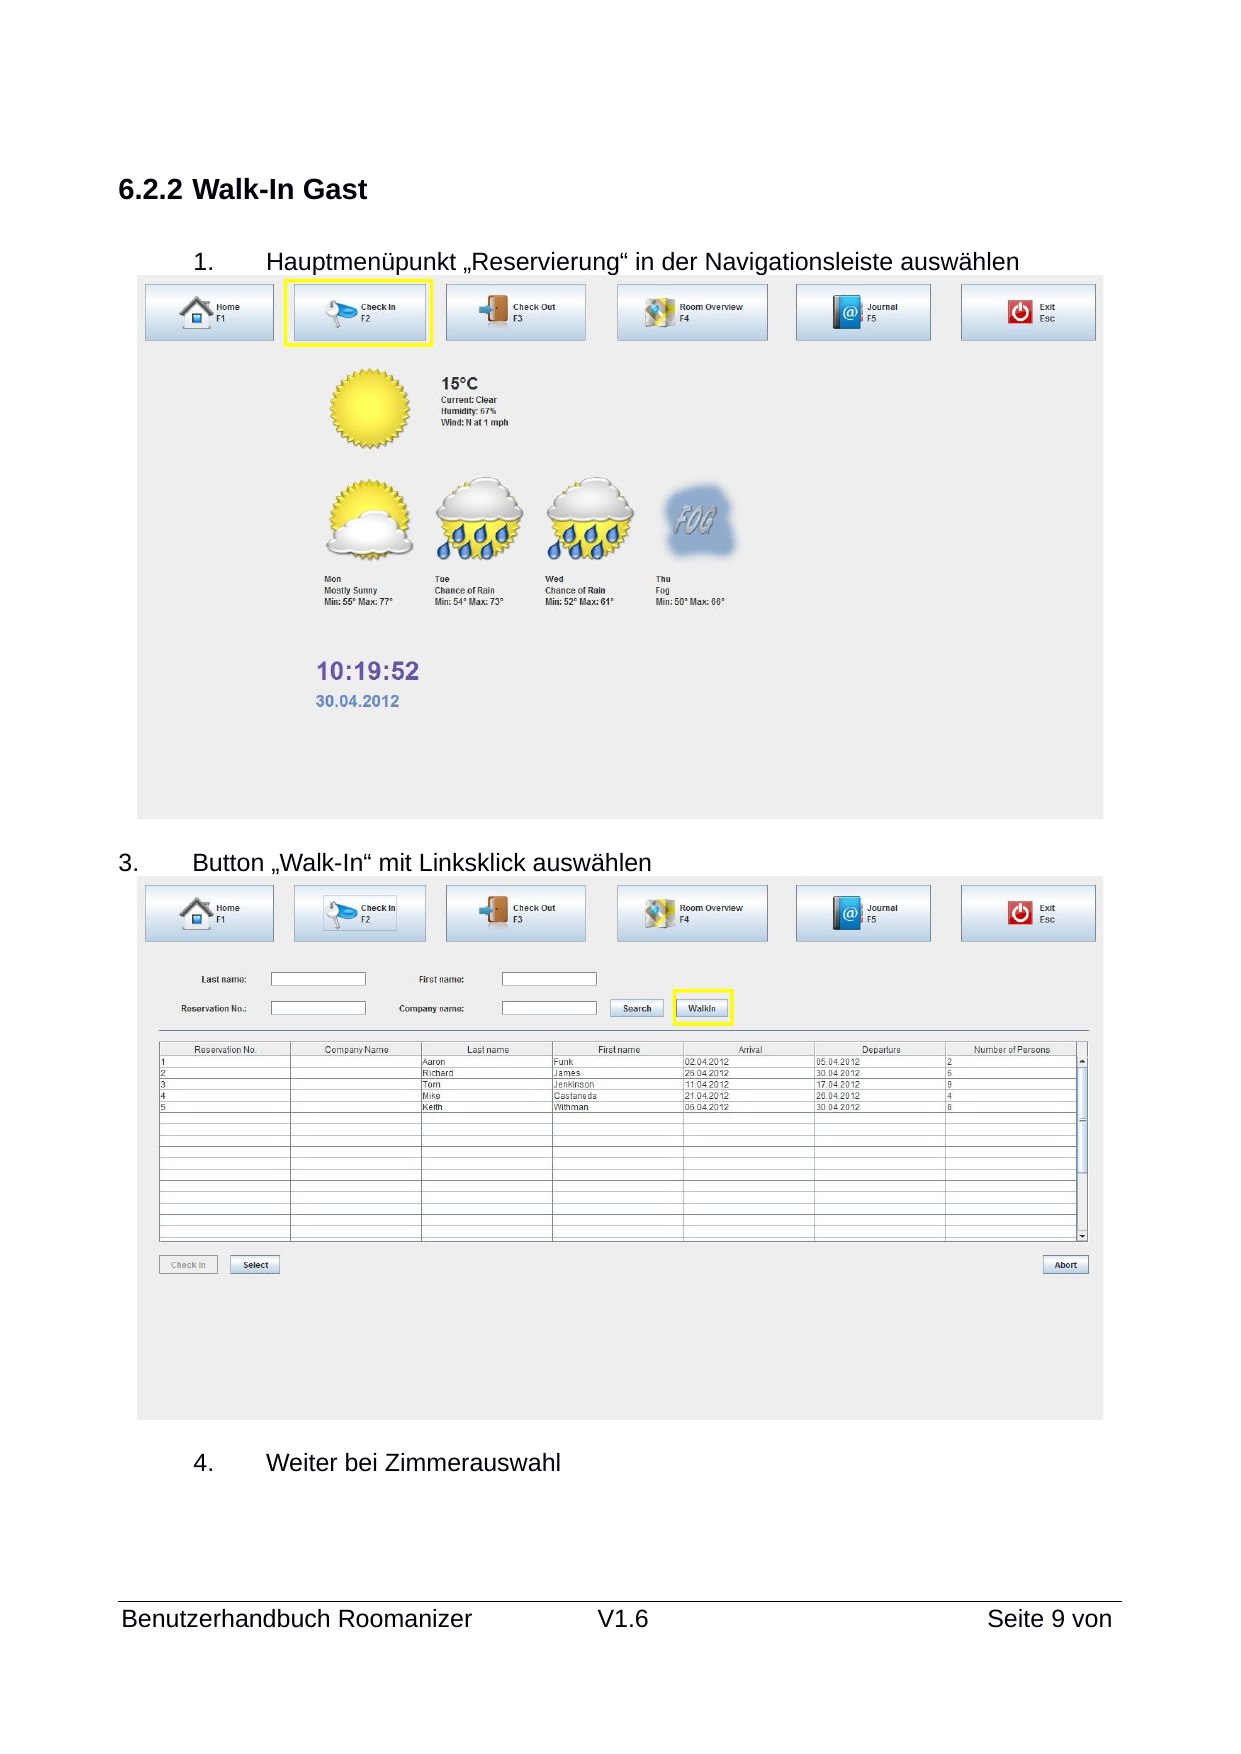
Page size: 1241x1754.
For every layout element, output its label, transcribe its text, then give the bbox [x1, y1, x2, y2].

list 1. Hauptmenüpunkt „Reservierung“ in der Navigationsleiste auswählen [156, 247, 1122, 275]
list 4. Weiter bei Zimmerauswahl [156, 1448, 1122, 1477]
subtitle 6.2.2 Walk-In Gast [118, 172, 1122, 205]
picture [136, 876, 1104, 1420]
picture [136, 275, 1104, 819]
text 3. Button „Walk-In“ mit Linksklick auswählen [118, 847, 1122, 876]
